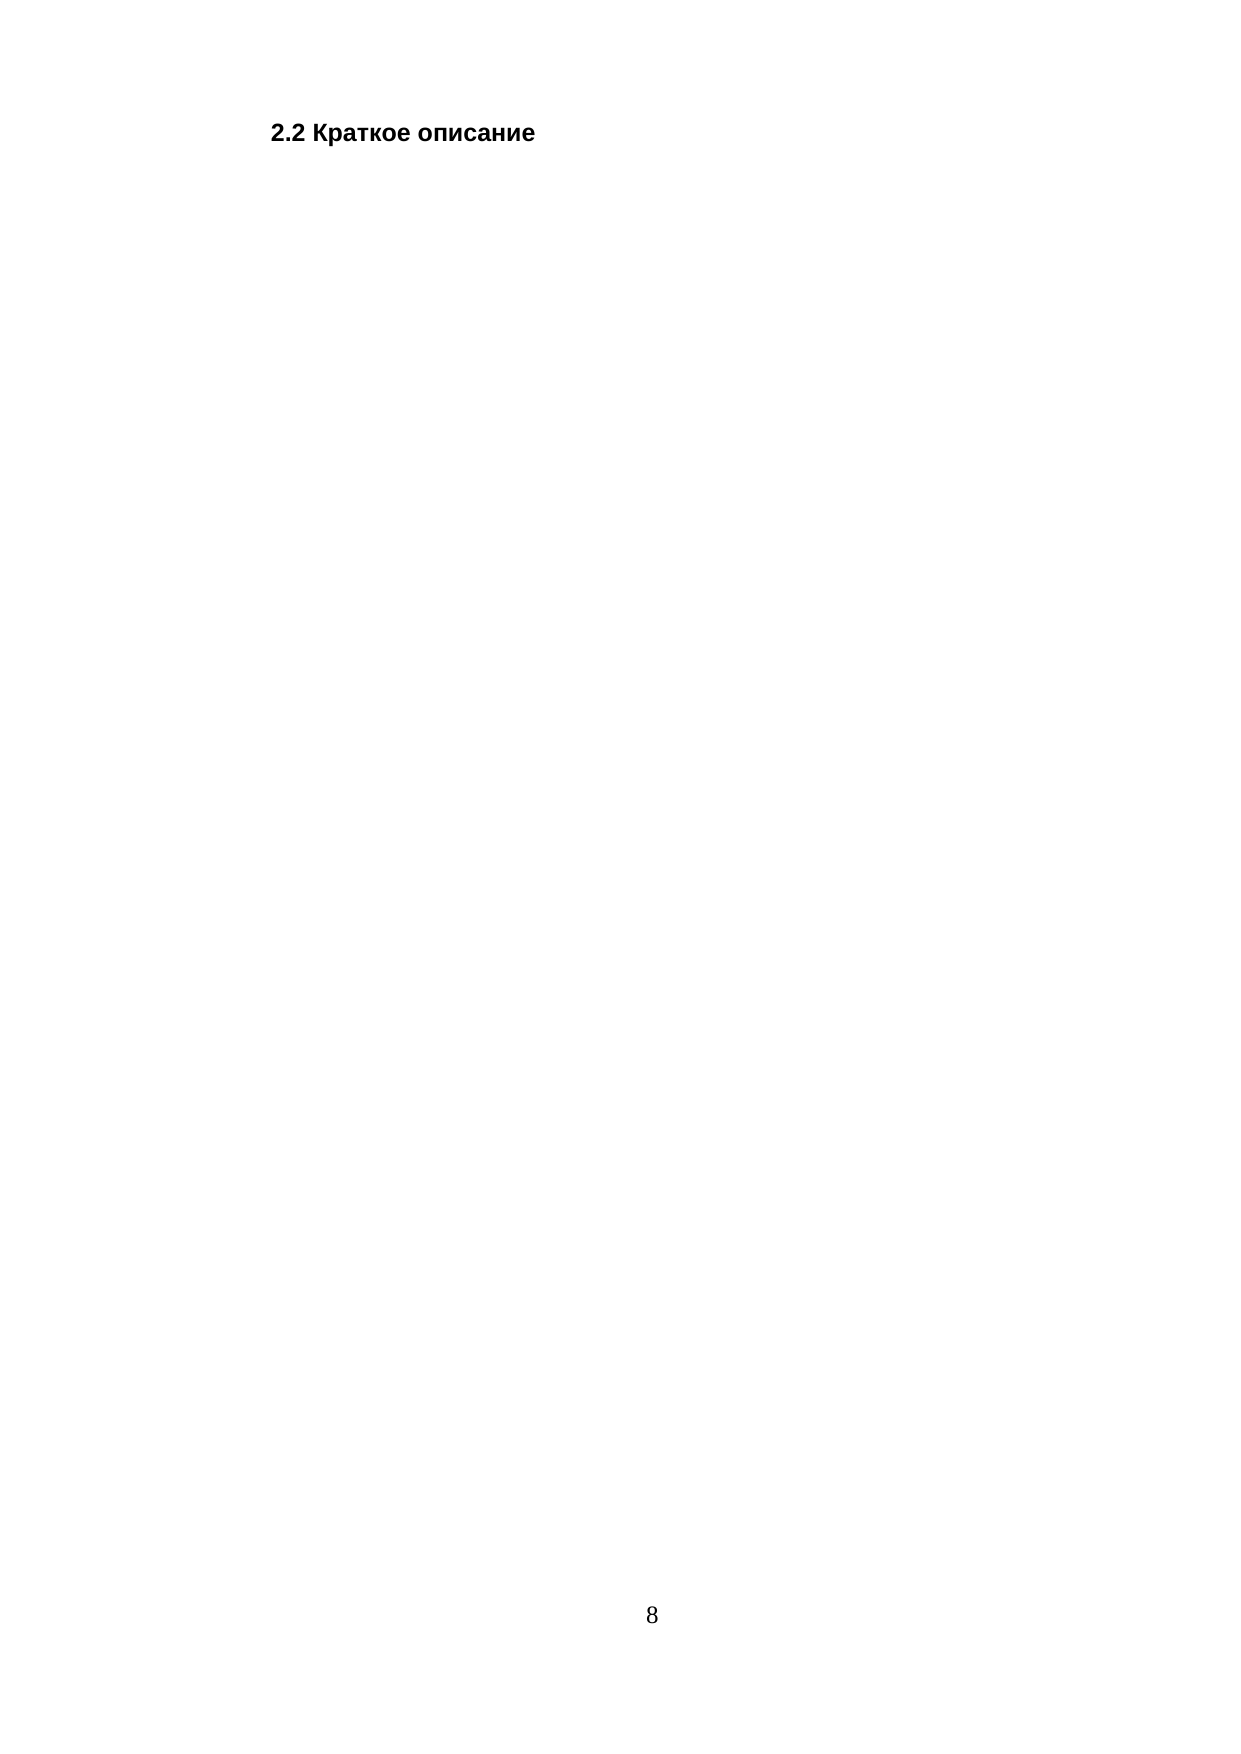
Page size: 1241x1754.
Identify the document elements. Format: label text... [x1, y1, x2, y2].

subtitle Краткое описание [182, 118, 1122, 147]
